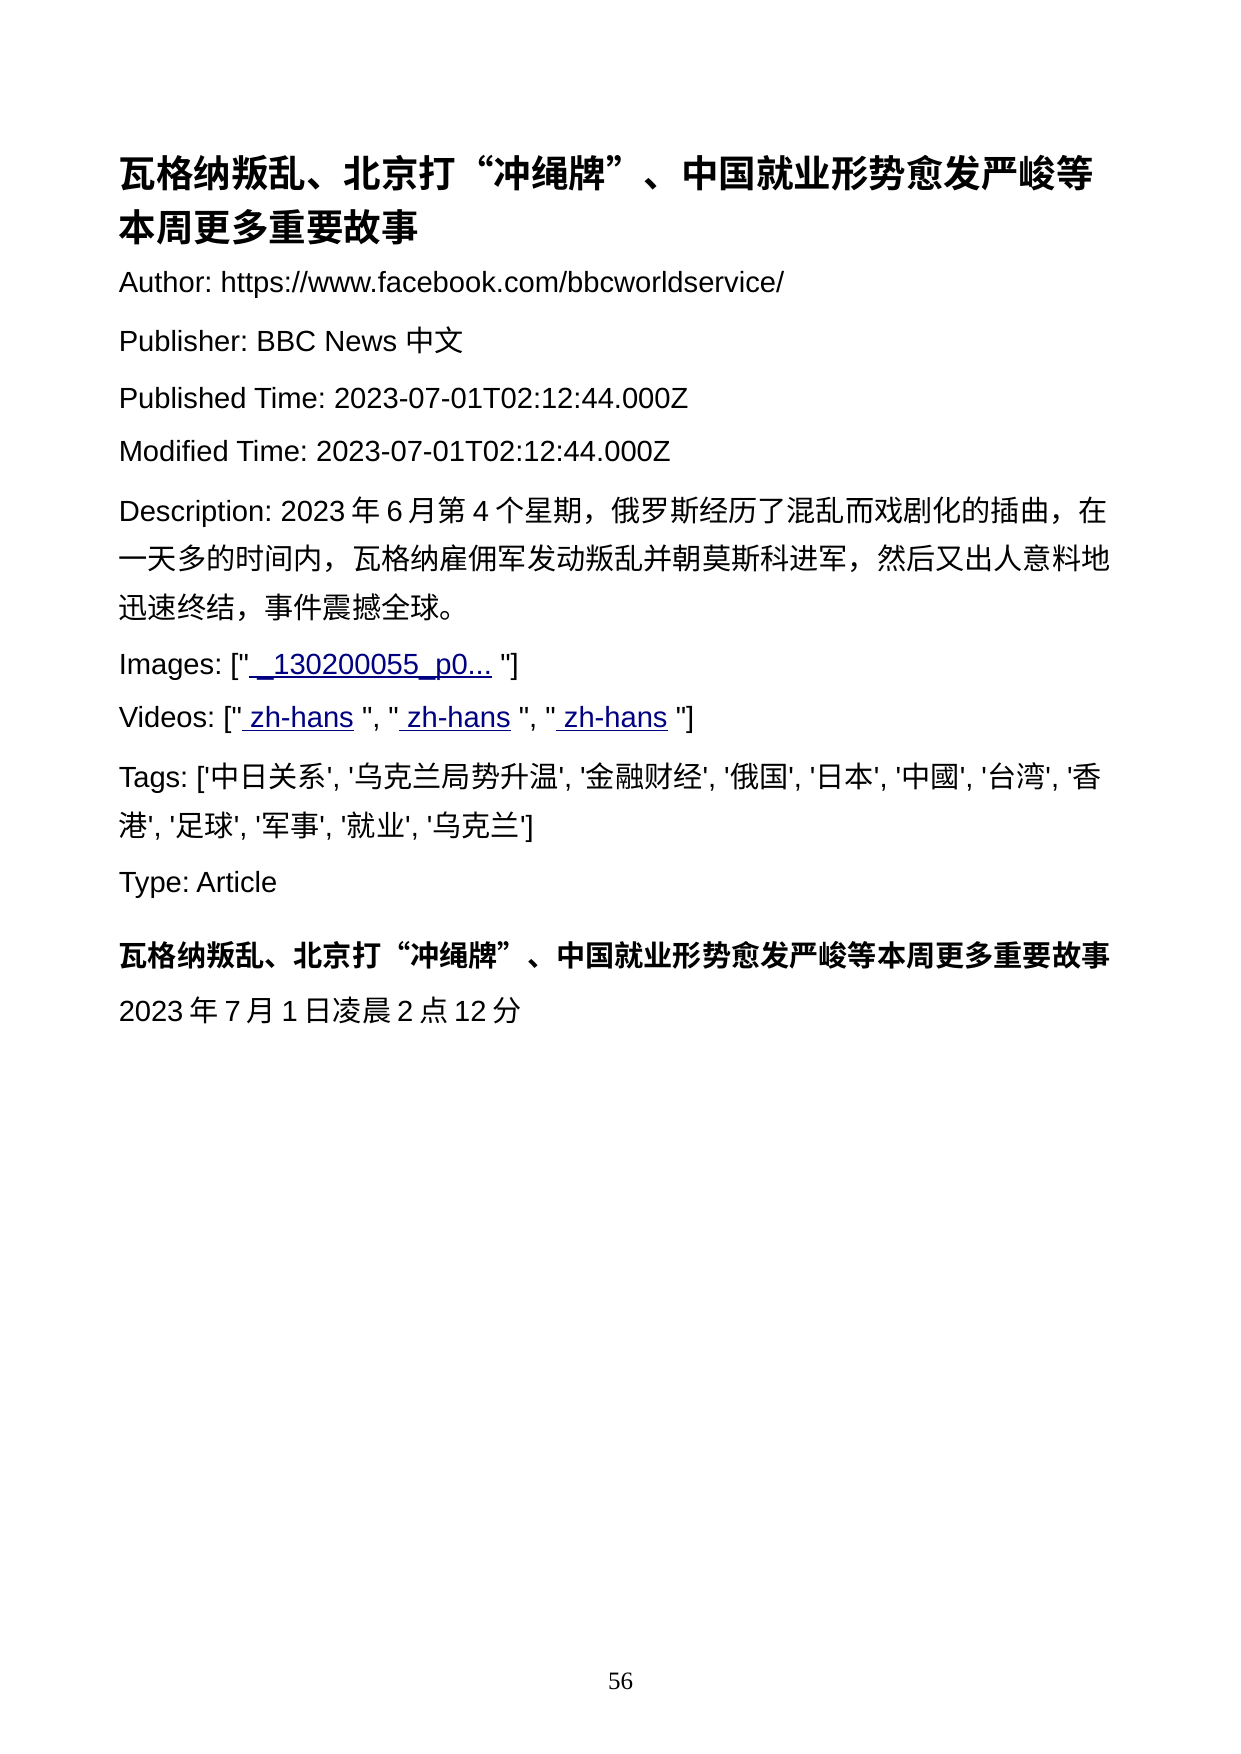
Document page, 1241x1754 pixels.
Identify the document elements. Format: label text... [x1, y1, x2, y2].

text Description: 2023年6月第4个星期，俄罗斯经历了混乱而戏剧化的插曲，在一天多的时间内，瓦格纳雇佣军发动叛乱并朝莫斯科进军，然后又出人意料地迅速终结，事件震撼全球。 [118, 487, 1122, 626]
text Type: Article [118, 865, 1122, 899]
text 2023年7月1日凌晨2点12分 [118, 988, 1122, 1629]
subtitle 瓦格纳叛乱、北京打“冲绳牌”、中国就业形势愈发严峻等本周更多重要故事 [118, 143, 1122, 252]
text Modified Time: 2023-07-01T02:12:44.000Z [118, 434, 1122, 467]
text Tags: ['中日关系', '乌克兰局势升温', '金融财经', '俄国', '日本', '中國', '台湾', '香港', '足球', '军事', '就业', '乌克兰'] [118, 753, 1122, 844]
subtitle 瓦格纳叛乱、北京打“冲绳牌”、中国就业形势愈发严峻等本周更多重要故事 [118, 933, 1122, 975]
text Publisher: BBC News 中文 [118, 318, 1122, 360]
text Images: [" _130200055_p0... "] [118, 647, 1122, 681]
text Published Time: 2023-07-01T02:12:44.000Z [118, 381, 1122, 414]
text Author: https://www.facebook.com/bbcworldservice/ [118, 264, 1122, 298]
text Videos: [" zh-hans ", " zh-hans ", " zh-hans "] [118, 700, 1122, 734]
